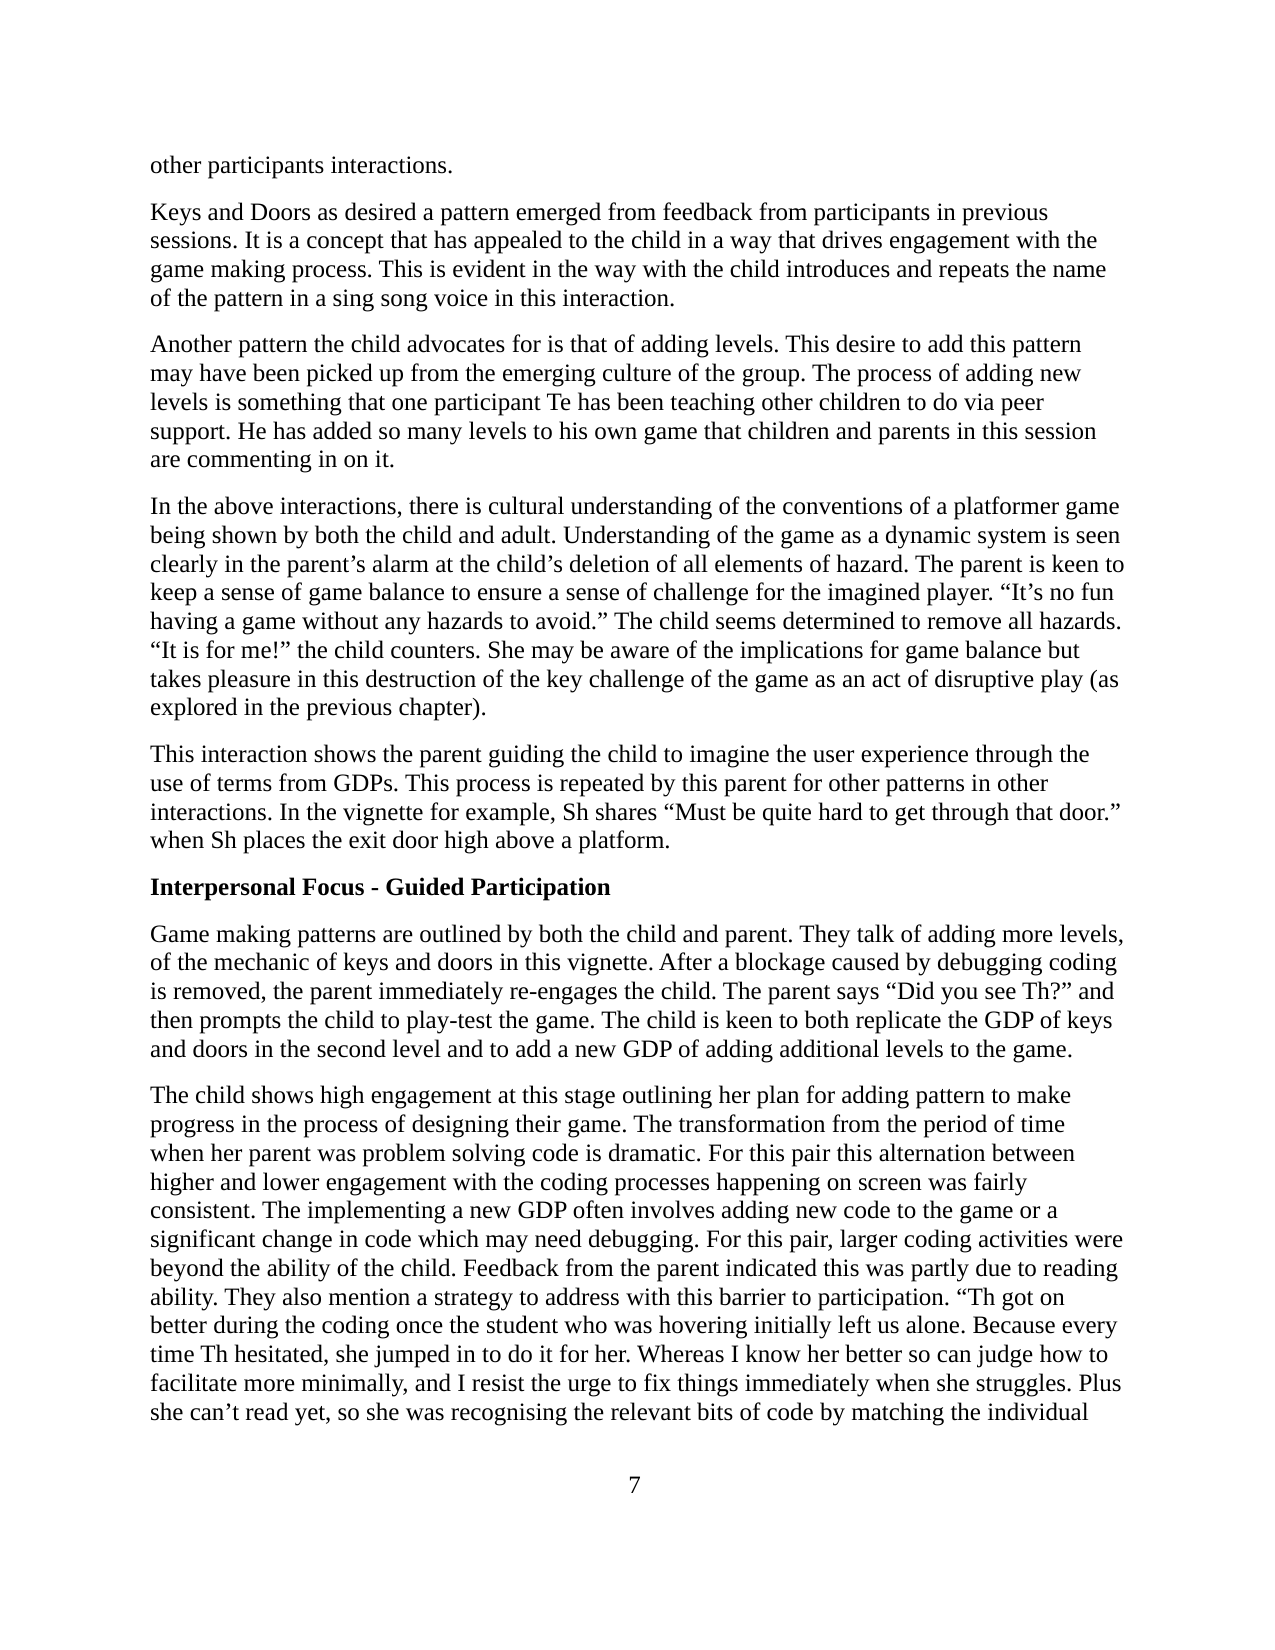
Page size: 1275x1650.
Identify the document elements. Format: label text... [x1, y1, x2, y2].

text This interaction shows the parent guiding the child to imagine the user experience through the use of terms from GDPs. This process is repeated by this parent for other patterns in other interactions. In the vignette for example, Sh shares “Must be quite hard to get through that door.” when Sh places the exit door high above a platform. [150, 739, 1125, 854]
text other participants interactions. [150, 150, 1125, 179]
text Keys and Doors as desired a pattern emerged from feedback from participants in previous sessions. It is a concept that has appealed to the child in a way that drives engagement with the game making process. This is evident in the way with the child introduces and repeats the name of the pattern in a sing song voice in this interaction. [150, 197, 1125, 312]
text Another pattern the child advocates for is that of adding levels. This desire to add this pattern may have been picked up from the emerging culture of the group. The process of adding new levels is something that one participant Te has been teaching other children to do via peer support. He has added so many levels to his own game that children and parents in this session are commenting in on it. [150, 329, 1125, 473]
text Interpersonal Focus - Guided Participation [150, 872, 1125, 901]
text In the above interactions, there is cultural understanding of the conventions of a platformer game being shown by both the child and adult. Understanding of the game as a dynamic system is seen clearly in the parent’s alarm at the child’s deletion of all elements of hazard. The parent is keen to keep a sense of game balance to ensure a sense of challenge for the imagined player. “It’s no fun having a game without any hazards to avoid.” The child seems determined to remove all hazards. “It is for me!” the child counters. She may be aware of the implications for game balance but takes pleasure in this destruction of the key challenge of the game as an act of disruptive play (as explored in the previous chapter). [150, 491, 1125, 721]
text The child shows high engagement at this stage outlining her plan for adding pattern to make progress in the process of designing their game. The transformation from the period of time when her parent was problem solving code is dramatic. For this pair this alternation between higher and lower engagement with the coding processes happening on screen was fairly consistent. The implementing a new GDP often involves adding new code to the game or a significant change in code which may need debugging. For this pair, larger coding activities were beyond the ability of the child. Feedback from the parent indicated this was partly due to reading ability. They also mention a strategy to address with this barrier to participation. “Th got on better during the coding once the student who was hovering initially left us alone. Because every time Th hesitated, she jumped in to do it for her. Whereas I know her better so can judge how to facilitate more minimally, and I resist the urge to fix things immediately when she struggles. Plus she can’t read yet, so she was recognising the relevant bits of code by matching the individual [150, 1080, 1125, 1425]
text Game making patterns are outlined by both the child and parent. They talk of adding more levels, of the mechanic of keys and doors in this vignette. After a blockage caused by debugging coding is removed, the parent immediately re-engages the child. The parent says “Did you see Th?” and then prompts the child to play-test the game. The child is keen to both replicate the GDP of keys and doors in the second level and to add a new GDP of adding additional levels to the game. [150, 919, 1125, 1062]
